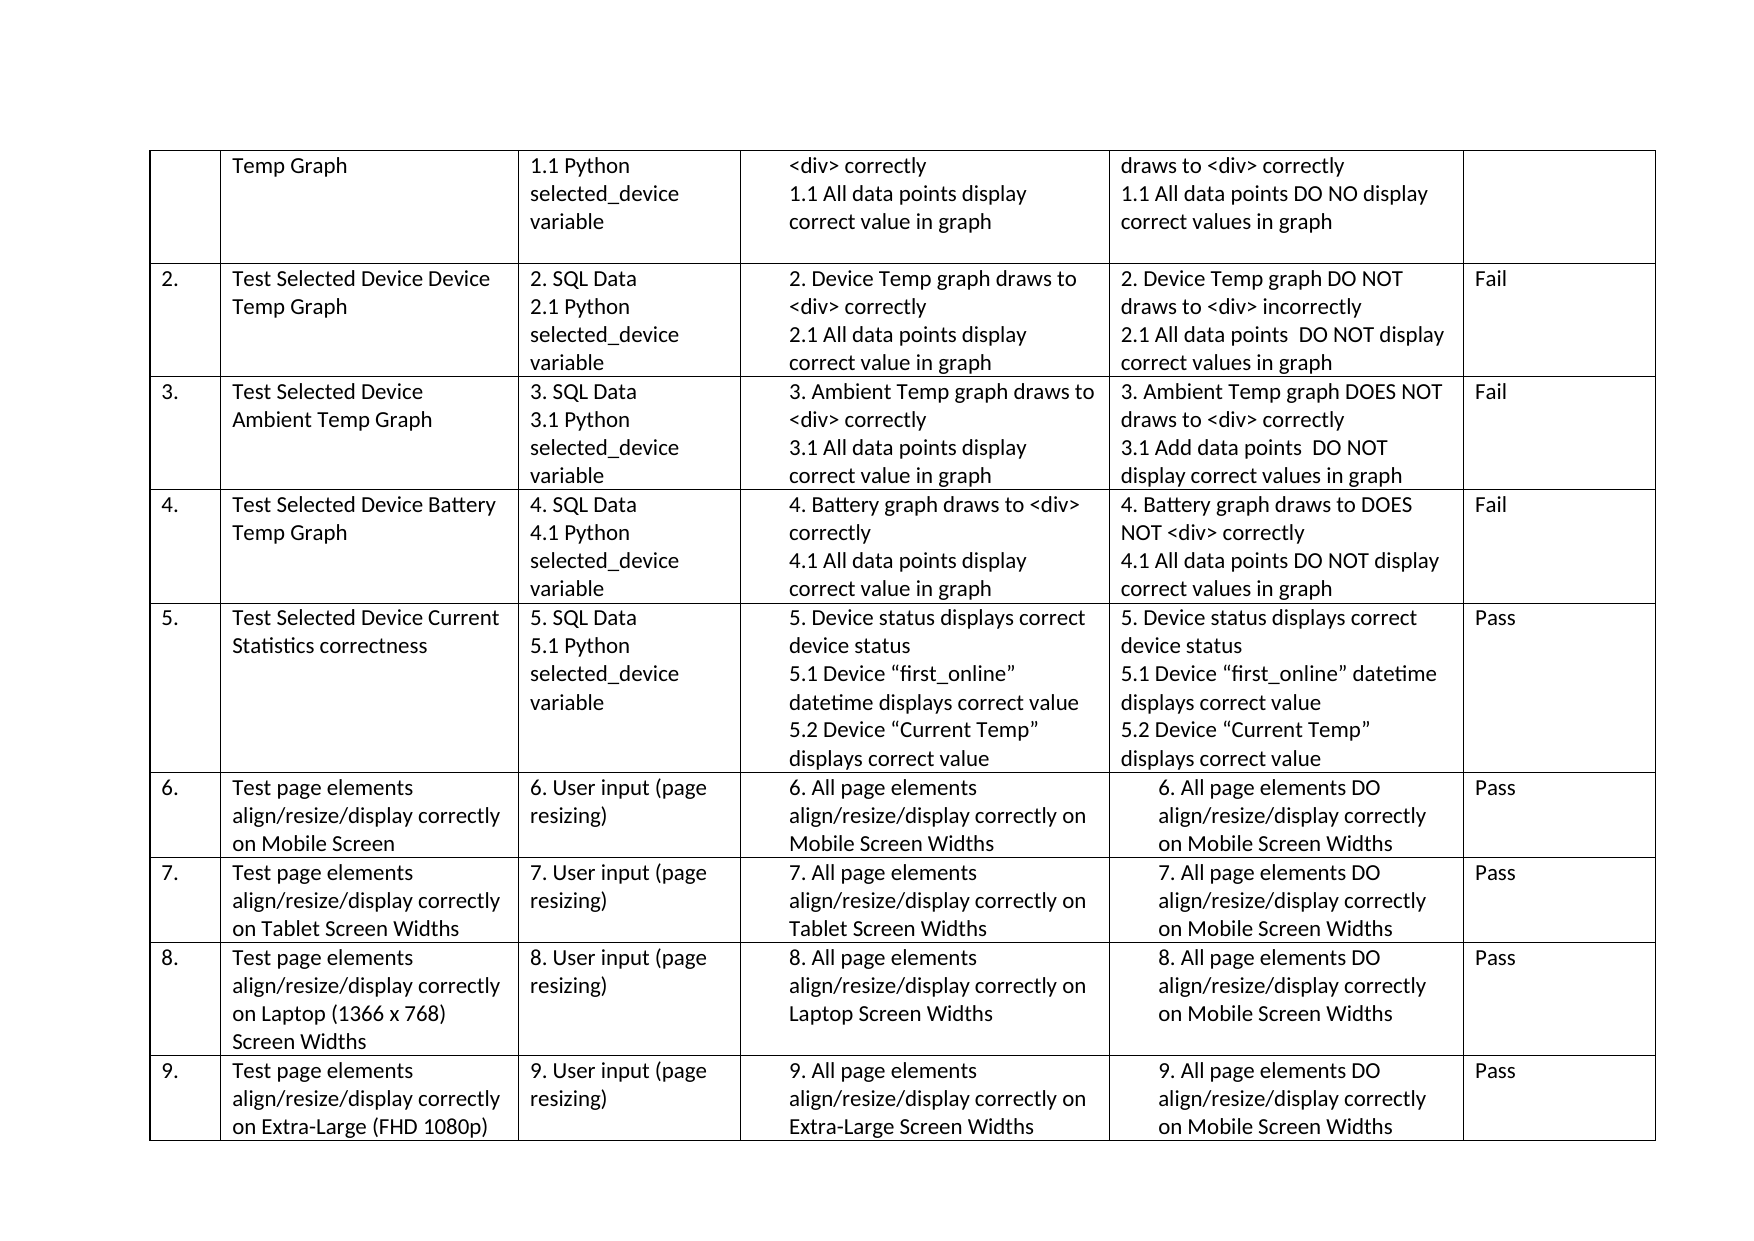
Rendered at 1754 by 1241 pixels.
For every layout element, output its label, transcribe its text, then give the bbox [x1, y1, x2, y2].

table_cell 2. Device Temp graph DO NOT draws to <div> incorrectly 2.1 All data points DO NOT display correct values in graph [1110, 264, 1463, 376]
table_cell 6. All page elements align/resize/display correctly on Mobile Screen Widths [741, 773, 1109, 857]
table_cell 5. Device status displays correct device status 5.1 Device “first_online” datetime displays correct value 5.2 Device “Current Temp” displays correct value [741, 604, 1109, 772]
table_cell Test Selected Device Device Temp Graph [221, 264, 518, 376]
table_cell Pass [1464, 1056, 1655, 1140]
table_cell Test page elements align/resize/display correctly on Mobile Screen [221, 773, 518, 857]
table_cell Fail [1464, 377, 1655, 489]
table_cell Test Selected Device Battery Temp Graph [221, 490, 518, 602]
table_cell 3. Ambient Temp graph draws to <div> correctly 3.1 All data points display correct value in graph [741, 377, 1109, 489]
table_cell 4. [151, 490, 220, 602]
table_cell 6. All page elements DO align/resize/display correctly on Mobile Screen Widths [1110, 773, 1463, 857]
table_cell 6. User input (page resizing) [519, 773, 740, 857]
table_cell 8. All page elements DO align/resize/display correctly on Mobile Screen Widths [1110, 943, 1463, 1055]
table_cell Test page elements align/resize/display correctly on Tablet Screen Widths [221, 858, 518, 942]
table_cell 3. Ambient Temp graph DOES NOT draws to <div> correctly 3.1 Add data points DO NOT display correct values in graph [1110, 377, 1463, 489]
table_cell Test Selected Device Ambient Temp Graph [221, 377, 518, 489]
table_cell 9. All page elements align/resize/display correctly on Extra-Large Screen Widths [741, 1056, 1109, 1140]
table_cell 5. [151, 604, 220, 772]
table_cell Pass [1464, 858, 1655, 942]
table_cell draws to <div> correctly 1.1 All data points DO NO display correct values in graph [1110, 151, 1463, 263]
table_cell 5. SQL Data 5.1 Python selected_device variable [519, 604, 740, 772]
table_cell 9. User input (page resizing) [519, 1056, 740, 1140]
table_cell Test page elements align/resize/display correctly on Extra-Large (FHD 1080p) [221, 1056, 518, 1140]
table_cell Test Selected Device Current Statistics correctness [221, 604, 518, 772]
table_cell 2. [151, 264, 220, 376]
table_cell 5. Device status displays correct device status 5.1 Device “first_online” datetime displays correct value 5.2 Device “Current Temp” displays correct value [1110, 604, 1463, 772]
table_cell 2. Device Temp graph draws to <div> correctly 2.1 All data points display correct value in graph [741, 264, 1109, 376]
table_cell Fail [1464, 264, 1655, 376]
table_cell <div> correctly 1.1 All data points display correct value in graph [741, 151, 1109, 263]
table_cell 7. [151, 858, 220, 942]
table_cell 8. [151, 943, 220, 1055]
table_cell 7. All page elements align/resize/display correctly on Tablet Screen Widths [741, 858, 1109, 942]
table_cell Pass [1464, 943, 1655, 1055]
table_cell Test page elements align/resize/display correctly on Laptop (1366 x 768) Screen Widths [221, 943, 518, 1055]
table_cell 7. User input (page resizing) [519, 858, 740, 942]
table_cell 3. [151, 377, 220, 489]
table_cell Pass [1464, 604, 1655, 772]
table_cell 7. All page elements DO align/resize/display correctly on Mobile Screen Widths [1110, 858, 1463, 942]
table_cell 4. Battery graph draws to <div> correctly 4.1 All data points display correct value in graph [741, 490, 1109, 602]
table_cell 1.1 Python selected_device variable [519, 151, 740, 263]
table_cell Fail [1464, 490, 1655, 602]
table_cell Pass [1464, 773, 1655, 857]
table_cell 2. SQL Data 2.1 Python selected_device variable [519, 264, 740, 376]
table_cell 9. All page elements DO align/resize/display correctly on Mobile Screen Widths [1110, 1056, 1463, 1140]
table_cell 6. [151, 773, 220, 857]
table_cell 4. Battery graph draws to DOES NOT <div> correctly 4.1 All data points DO NOT display correct values in graph [1110, 490, 1463, 602]
table_cell 3. SQL Data 3.1 Python selected_device variable [519, 377, 740, 489]
table_cell 8. User input (page resizing) [519, 943, 740, 1055]
table_cell 4. SQL Data 4.1 Python selected_device variable [519, 490, 740, 602]
table_cell [1464, 151, 1655, 263]
table_cell 8. All page elements align/resize/display correctly on Laptop Screen Widths [741, 943, 1109, 1055]
table_cell [151, 151, 220, 263]
table_cell 9. [151, 1056, 220, 1140]
table_cell Temp Graph [221, 151, 518, 263]
